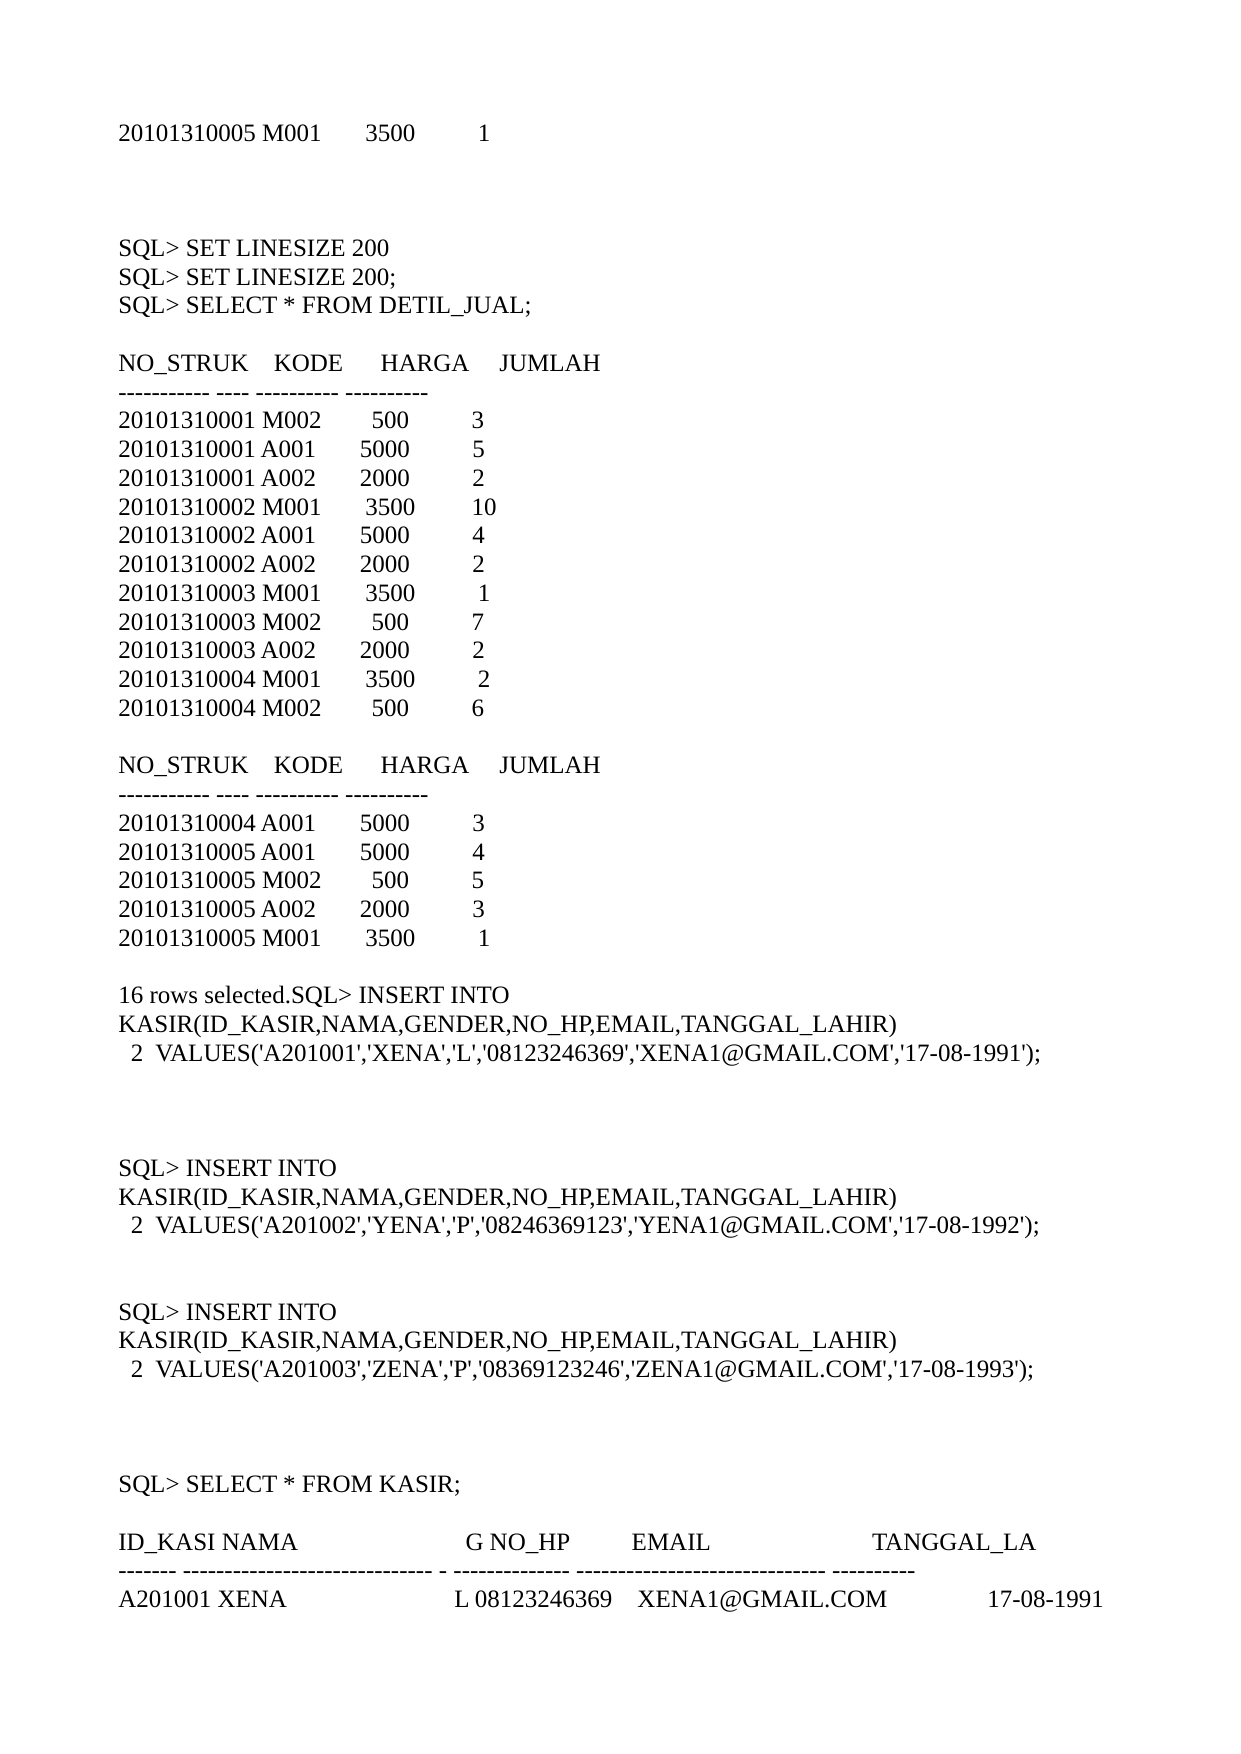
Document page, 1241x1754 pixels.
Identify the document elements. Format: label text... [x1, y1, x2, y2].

text 20101310001 M002 500 3 [118, 406, 1122, 434]
text ID_KASI NAMA G NO_HP EMAIL TANGGAL_LA [118, 1527, 1122, 1556]
text 2 VALUES('A201001','XENA','L','08123246369','XENA1@GMAIL.COM','17-08-1991'); [118, 1038, 1122, 1067]
text 20101310005 A002 2000 3 [118, 894, 1122, 923]
text 20101310003 A002 2000 2 [118, 636, 1122, 664]
text 20101310004 A001 5000 3 [118, 808, 1122, 837]
text 20101310005 M001 3500 1 [118, 923, 1122, 952]
text 2 VALUES('A201002','YENA','P','08246369123','YENA1@GMAIL.COM','17-08-1992'); [118, 1211, 1122, 1239]
text 20101310005 M002 500 5 [118, 866, 1122, 894]
text 20101310003 M001 3500 1 [118, 578, 1122, 607]
text ----------- ---- ---------- ---------- [118, 377, 1122, 406]
text 2 VALUES('A201003','ZENA','P','08369123246','ZENA1@GMAIL.COM','17-08-1993'); [118, 1354, 1122, 1383]
text SQL> SET LINESIZE 200 [118, 233, 1122, 262]
text 20101310004 M002 500 6 [118, 693, 1122, 722]
text NO_STRUK KODE HARGA JUMLAH [118, 348, 1122, 377]
text A201001 XENA L 08123246369 XENA1@GMAIL.COM 17-08-1991 [118, 1584, 1122, 1613]
text NO_STRUK KODE HARGA JUMLAH [118, 751, 1122, 779]
text SQL> SET LINESIZE 200; [118, 262, 1122, 291]
text SQL> INSERT INTO KASIR(ID_KASIR,NAMA,GENDER,NO_HP,EMAIL,TANGGAL_LAHIR) [118, 1297, 1122, 1354]
text 20101310002 A002 2000 2 [118, 549, 1122, 578]
text 20101310003 M002 500 7 [118, 607, 1122, 636]
text ------- ------------------------------ - -------------- ------------------------------ ---------- [118, 1556, 1122, 1584]
text 20101310004 M001 3500 2 [118, 664, 1122, 693]
text 20101310001 A002 2000 2 [118, 463, 1122, 492]
text ----------- ---- ---------- ---------- [118, 779, 1122, 808]
text 20101310002 A001 5000 4 [118, 521, 1122, 549]
text 16 rows selected.SQL> INSERT INTO KASIR(ID_KASIR,NAMA,GENDER,NO_HP,EMAIL,TANGGAL_LAHIR) [118, 981, 1122, 1038]
text 20101310005 A001 5000 4 [118, 837, 1122, 866]
text SQL> SELECT * FROM DETIL_JUAL; [118, 291, 1122, 319]
text 20101310002 M001 3500 10 [118, 492, 1122, 521]
text SQL> INSERT INTO KASIR(ID_KASIR,NAMA,GENDER,NO_HP,EMAIL,TANGGAL_LAHIR) [118, 1153, 1122, 1211]
text 20101310001 A001 5000 5 [118, 434, 1122, 463]
text 20101310005 M001 3500 1 [118, 118, 1122, 147]
text SQL> SELECT * FROM KASIR; [118, 1469, 1122, 1498]
